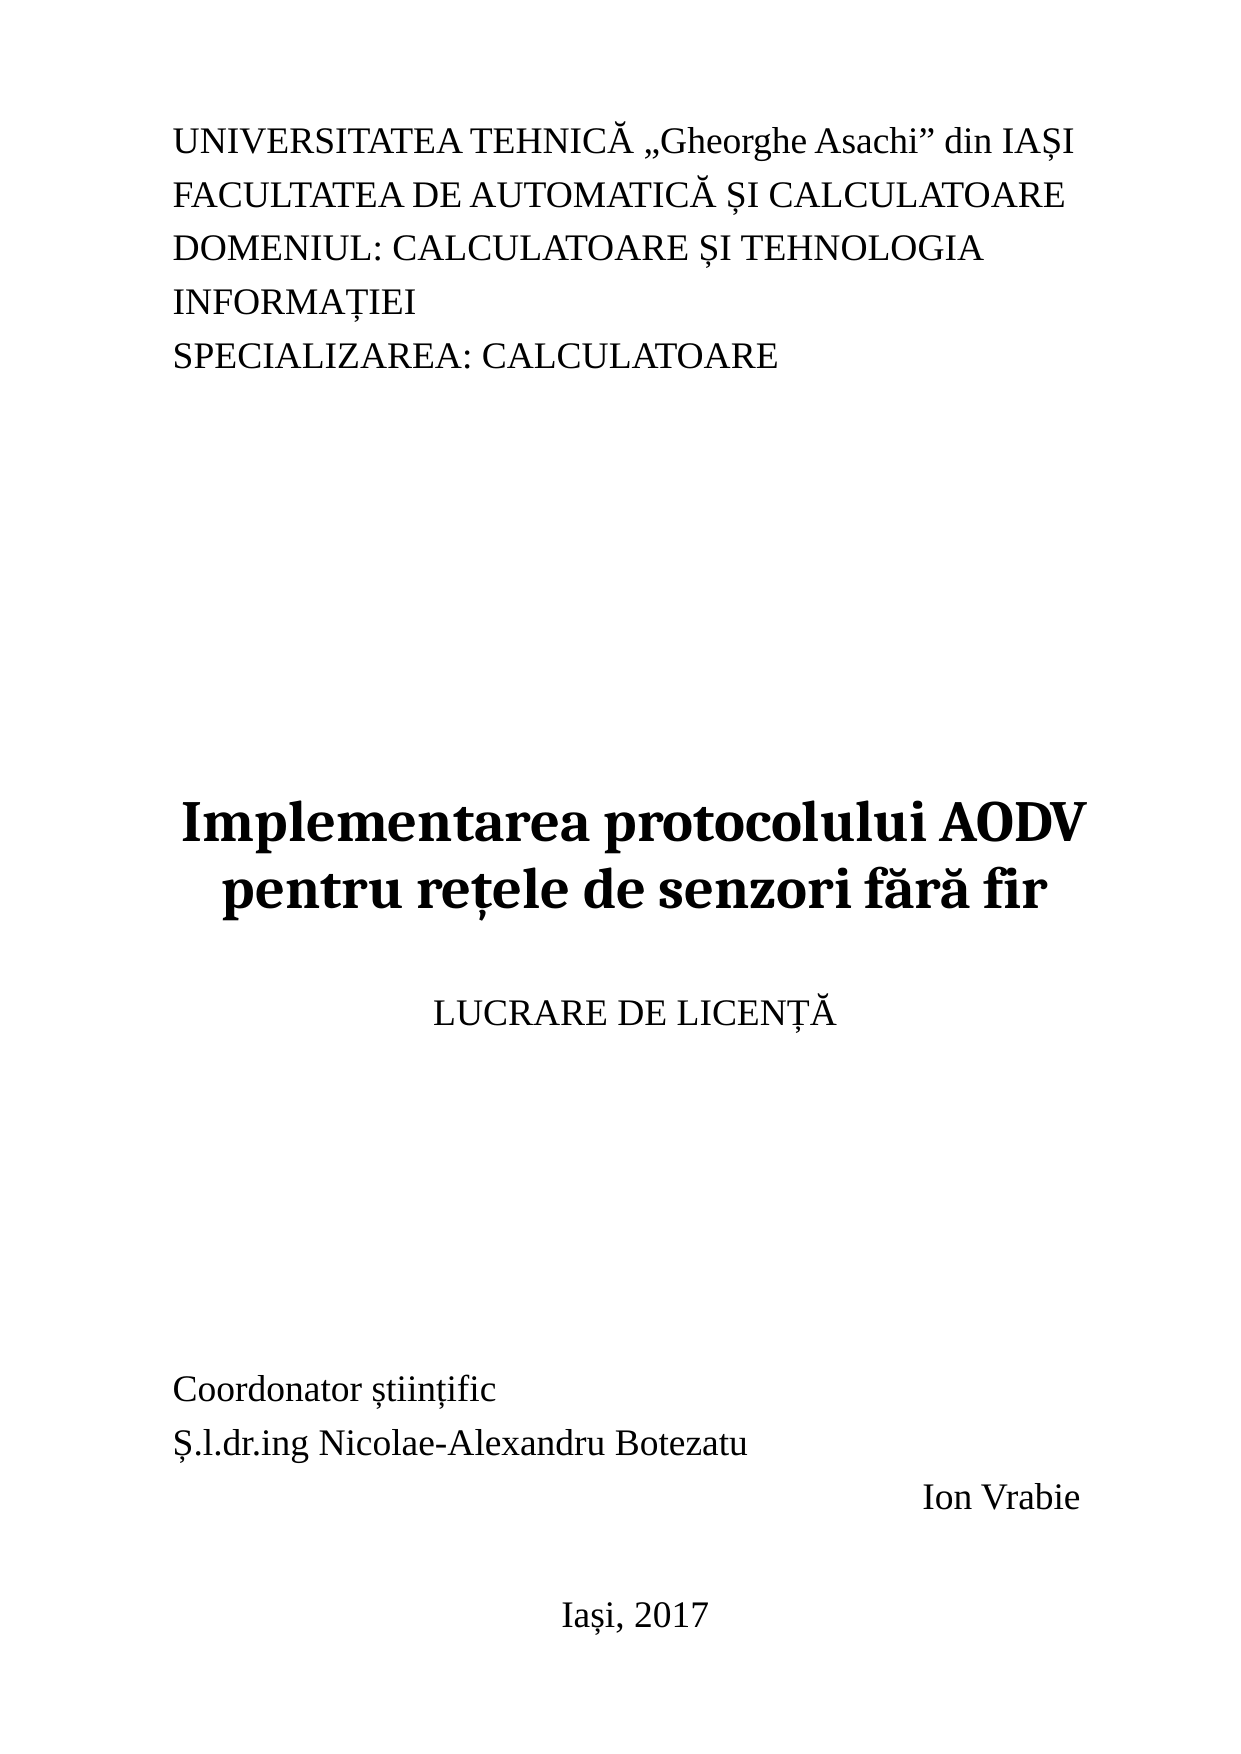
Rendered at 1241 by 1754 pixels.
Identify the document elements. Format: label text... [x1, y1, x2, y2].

title Implementarea protocolului AODV pentru rețele de senzori fără fir [148, 789, 1122, 923]
text SPECIALIZAREA: CALCULATOARE [172, 333, 1122, 377]
text Ș.l.dr.ing Nicolae-Alexandru Botezatu [172, 1421, 1122, 1464]
text DOMENIUL: CALCULATOARE ȘI TEHNOLOGIA INFORMAȚIEI [172, 226, 1122, 323]
text Coordonator științific [172, 1367, 1122, 1410]
text UNIVERSITATEA TEHNICĂ „Gheorghe Asachi” din IAȘI [172, 118, 1122, 161]
text Ion Vrabie [172, 1474, 1122, 1518]
text LUCRARE DE LICENȚĂ [148, 990, 1122, 1033]
text FACULTATEA DE AUTOMATICĂ ȘI CALCULATOARE [172, 172, 1122, 215]
